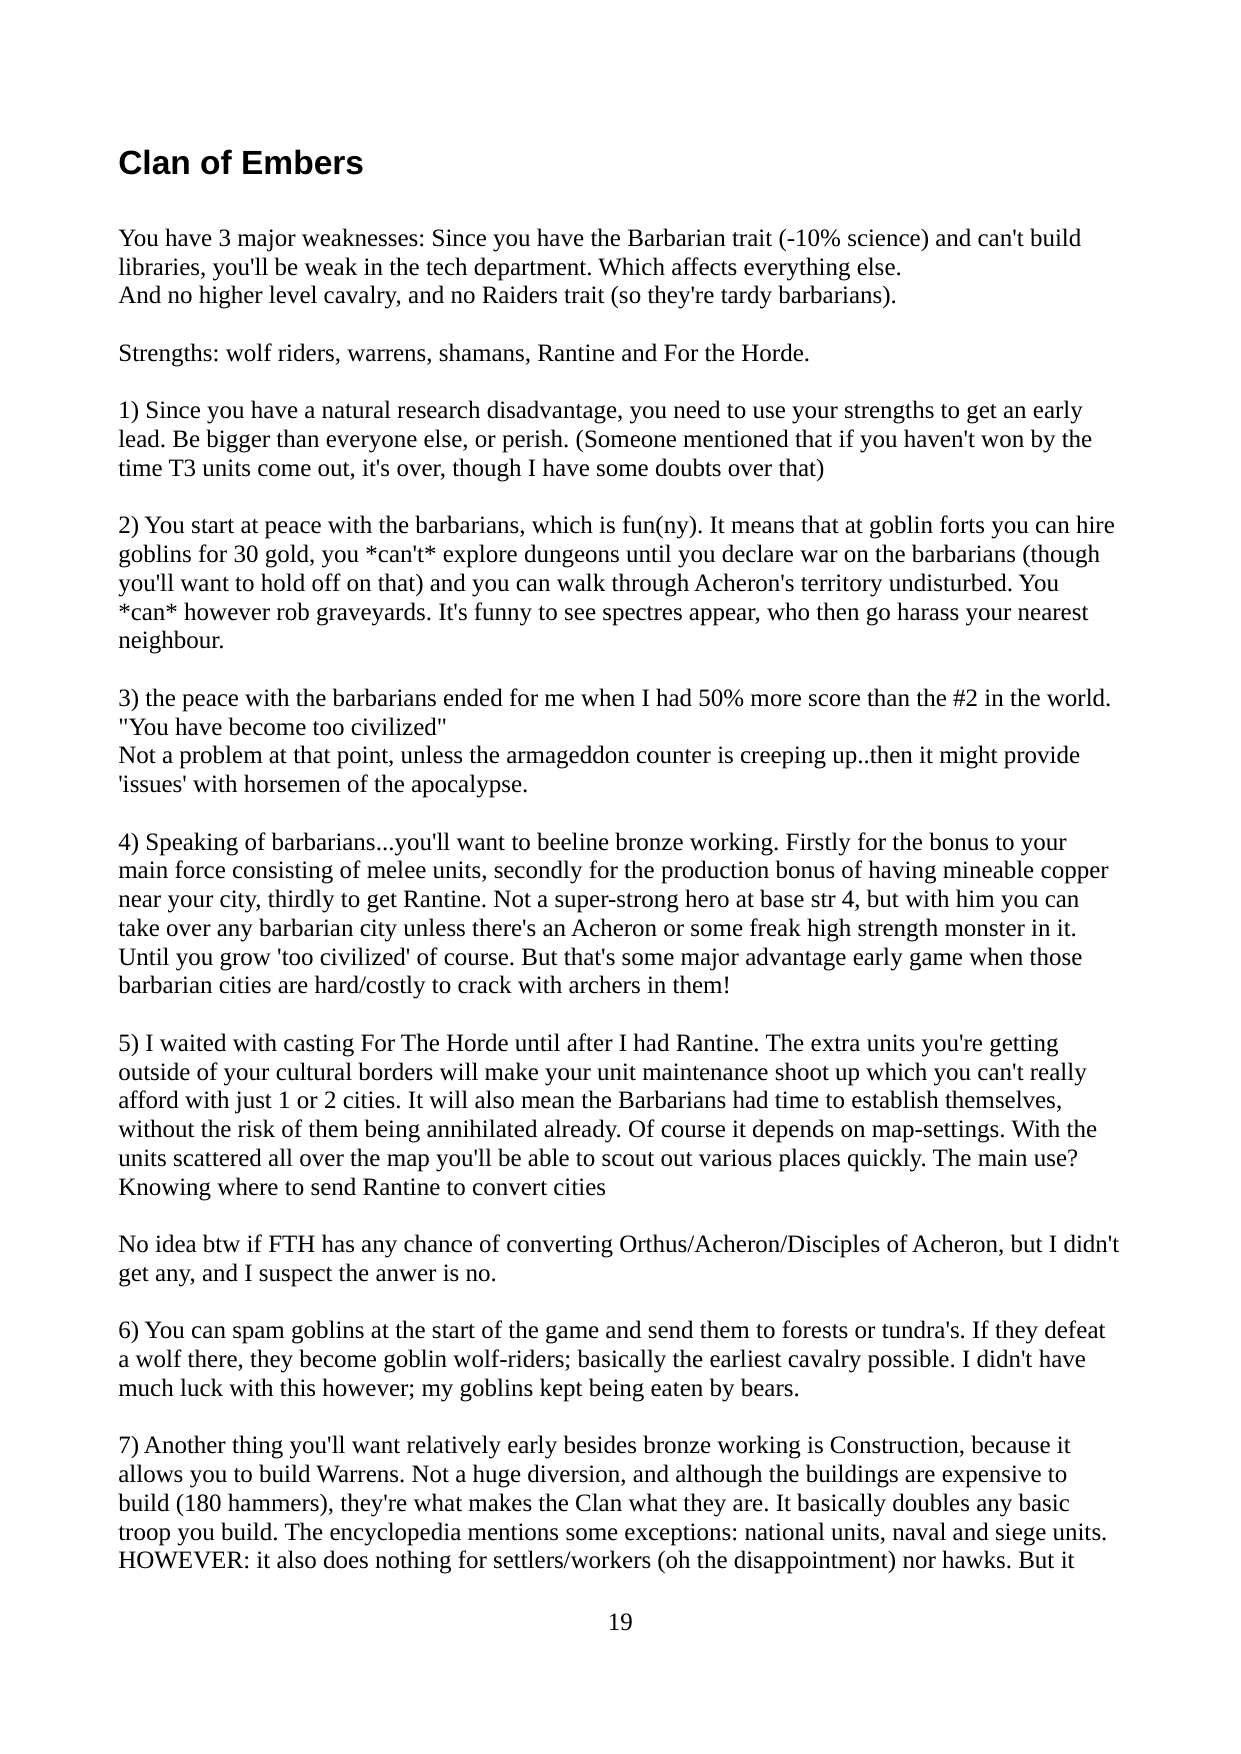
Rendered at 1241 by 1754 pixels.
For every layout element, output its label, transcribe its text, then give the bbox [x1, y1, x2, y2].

text No idea btw if FTH has any chance of converting Orthus/Acheron/Disciples of Acheron, but I didn't get any, and I suspect the anwer is no. [118, 1229, 1122, 1287]
text 5) I waited with casting For The Horde until after I had Rantine. The extra units you're getting outside of your cultural borders will make your unit maintenance shoot up which you can't really afford with just 1 or 2 cities. It will also mean the Barbarians had time to establish themselves, without the risk of them being annihilated already. Of course it depends on map-settings. With the units scattered all over the map you'll be able to scout out various places quickly. The main use? Knowing where to send Rantine to convert cities [118, 1028, 1122, 1201]
text 3) the peace with the barbarians ended for me when I had 50% more score than the #2 in the world. "You have become too civilized" [118, 683, 1122, 741]
subtitle Clan of Embers [118, 143, 1122, 182]
text 4) Speaking of barbarians...you'll want to beeline bronze working. Firstly for the bonus to your main force consisting of melee units, secondly for the production bonus of having mineable copper near your city, thirdly to get Rantine. Not a super-strong hero at base str 4, but with him you can take over any barbarian city unless there's an Acheron or some freak high strength monster in it. Until you grow 'too civilized' of course. But that's some major advantage early game when those barbarian cities are hard/costly to crack with archers in them! [118, 827, 1122, 999]
text 7) Another thing you'll want relatively early besides bronze working is Construction, because it allows you to build Warrens. Not a huge diversion, and although the buildings are expensive to build (180 hammers), they're what makes the Clan what they are. It basically doubles any basic troop you build. The encyclopedia mentions some exceptions: national units, naval and siege units. HOWEVER: it also does nothing for settlers/workers (oh the disappointment) nor hawks. But it [118, 1431, 1122, 1574]
text You have 3 major weaknesses: Since you have the Barbarian trait (-10% science) and can't build libraries, you'll be weak in the tech department. Which affects everything else. [118, 223, 1122, 281]
text 2) You start at peace with the barbarians, which is fun(ny). It means that at goblin forts you can hire goblins for 30 gold, you *can't* explore dungeons until you declare war on the barbarians (though you'll want to hold off on that) and you can walk through Acheron's territory undisturbed. You *can* however rob graveyards. It's funny to see spectres appear, who then go harass your nearest neighbour. [118, 511, 1122, 654]
text 6) You can spam goblins at the start of the game and send them to forests or tundra's. If they defeat a wolf there, they become goblin wolf-riders; basically the earliest cavalry possible. I didn't have much luck with this however; my goblins kept being eaten by bears. [118, 1316, 1122, 1402]
text And no higher level cavalry, and no Raiders trait (so they're tardy barbarians). [118, 281, 1122, 309]
text 1) Since you have a natural research disadvantage, you need to use your strengths to get an early lead. Be bigger than everyone else, or perish. (Someone mentioned that if you haven't won by the time T3 units come out, it's over, though I have some doubts over that) [118, 396, 1122, 482]
text Strengths: wolf riders, warrens, shamans, Rantine and For the Horde. [118, 338, 1122, 367]
text Not a problem at that point, unless the armageddon counter is creeping up..then it might provide 'issues' with horsemen of the apocalypse. [118, 741, 1122, 798]
